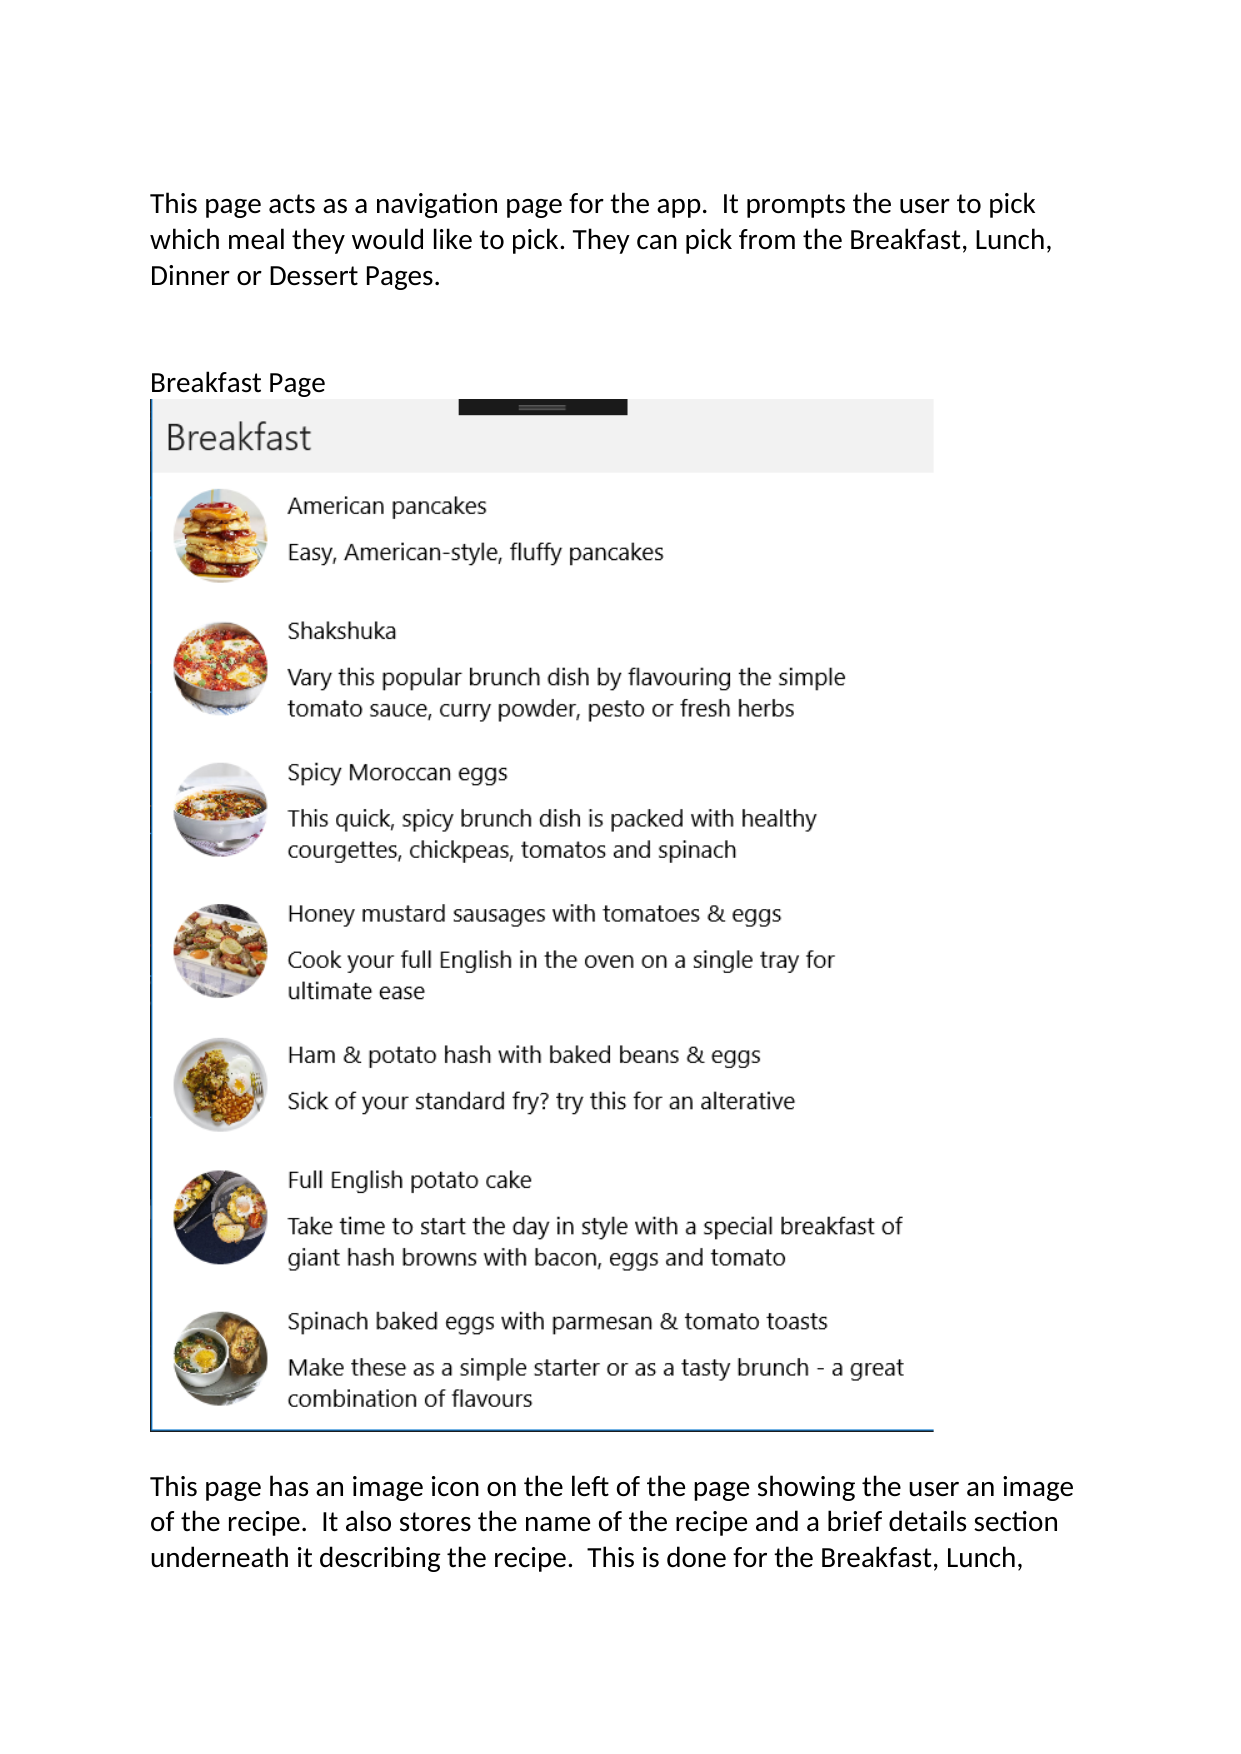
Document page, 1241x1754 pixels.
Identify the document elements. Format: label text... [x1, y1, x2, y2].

text This page acts as a navigation page for the app. It prompts the user to pick which meal they would like to pick. They can pick from the Breakfast, Lunch, Dinner or Dessert Pages. [150, 186, 1090, 292]
text This page has an image icon on the left of the page showing the user an image of the recipe. It also stores the name of the recipe and a brief details section underneath it describing the recipe. This is done for the Breakfast, Lunch, [150, 1468, 1090, 1574]
text Breakfast Page [150, 364, 1090, 399]
